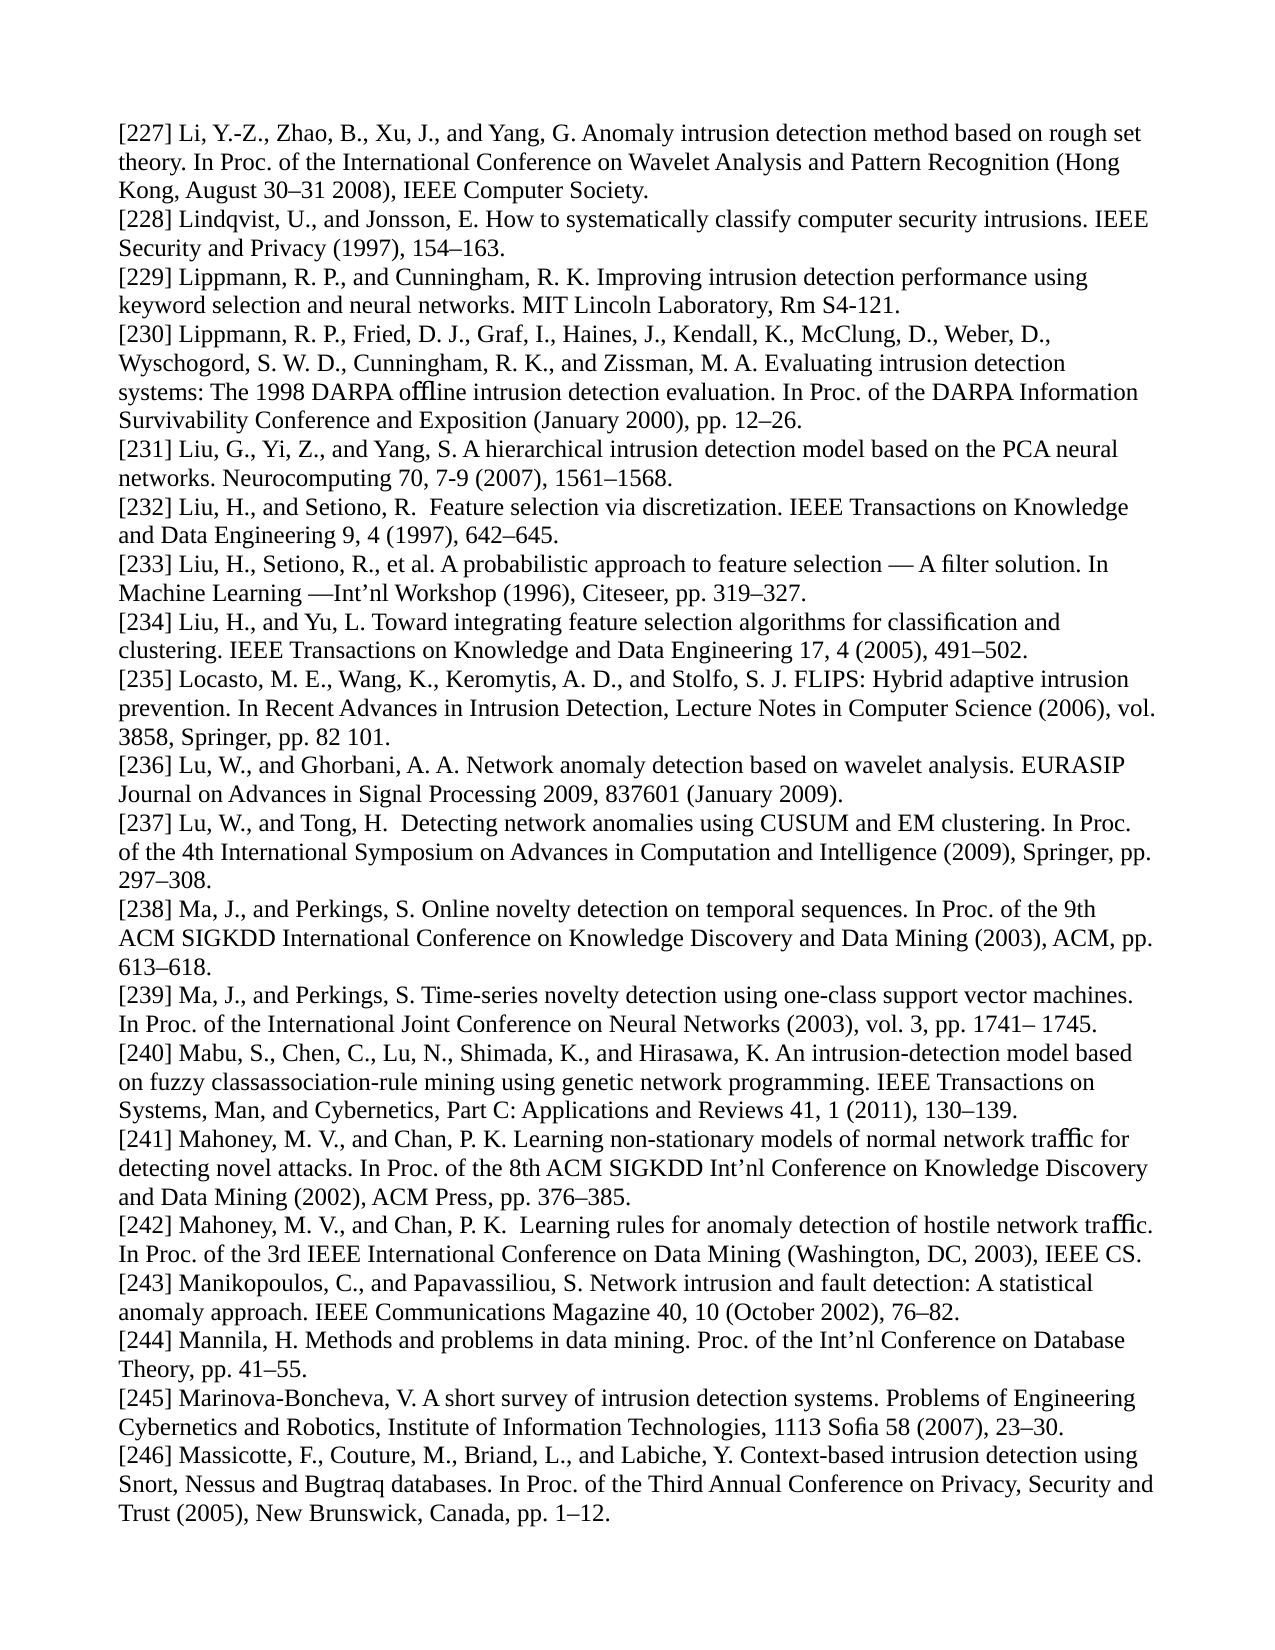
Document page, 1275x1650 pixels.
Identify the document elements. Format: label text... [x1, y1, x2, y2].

text [235] Locasto, M. E., Wang, K., Keromytis, A. D., and Stolfo, S. J. FLIPS: Hybrid adaptive intrusion prevention. In Recent Advances in Intrusion Detection, Lecture Notes in Computer Science (2006), vol. 3858, Springer, pp. 82 101. [118, 664, 1157, 751]
text [242] Mahoney, M. V., and Chan, P. K. Learning rules for anomaly detection of hostile network traﬃc. In Proc. of the 3rd IEEE International Conference on Data Mining (Washington, DC, 2003), IEEE CS. [118, 1211, 1157, 1268]
text [246] Massicotte, F., Couture, M., Briand, L., and Labiche, Y. Context-based intrusion detection using Snort, Nessus and Bugtraq databases. In Proc. of the Third Annual Conference on Privacy, Security and Trust (2005), New Brunswick, Canada, pp. 1–12. [118, 1441, 1157, 1527]
text [245] Marinova-Boncheva, V. A short survey of intrusion detection systems. Problems of Engineering Cybernetics and Robotics, Institute of Information Technologies, 1113 Soﬁa 58 (2007), 23–30. [118, 1383, 1157, 1441]
text [243] Manikopoulos, C., and Papavassiliou, S. Network intrusion and fault detection: A statistical anomaly approach. IEEE Communications Magazine 40, 10 (October 2002), 76–82. [118, 1268, 1157, 1326]
text [236] Lu, W., and Ghorbani, A. A. Network anomaly detection based on wavelet analysis. EURASIP Journal on Advances in Signal Processing 2009, 837601 (January 2009). [118, 751, 1157, 808]
text [237] Lu, W., and Tong, H. Detecting network anomalies using CUSUM and EM clustering. In Proc. of the 4th International Symposium on Advances in Computation and Intelligence (2009), Springer, pp. 297–308. [118, 808, 1157, 894]
text [244] Mannila, H. Methods and problems in data mining. Proc. of the Int’nl Conference on Database Theory, pp. 41–55. [118, 1326, 1157, 1383]
text [229] Lippmann, R. P., and Cunningham, R. K. Improving intrusion detection performance using keyword selection and neural networks. MIT Lincoln Laboratory, Rm S4-121. [118, 262, 1157, 319]
text [232] Liu, H., and Setiono, R. Feature selection via discretization. IEEE Transactions on Knowledge and Data Engineering 9, 4 (1997), 642–645. [118, 492, 1157, 549]
text [231] Liu, G., Yi, Z., and Yang, S. A hierarchical intrusion detection model based on the PCA neural networks. Neurocomputing 70, 7-9 (2007), 1561–1568. [118, 434, 1157, 492]
text [234] Liu, H., and Yu, L. Toward integrating feature selection algorithms for classiﬁcation and clustering. IEEE Transactions on Knowledge and Data Engineering 17, 4 (2005), 491–502. [118, 607, 1157, 664]
text [241] Mahoney, M. V., and Chan, P. K. Learning non-stationary models of normal network traﬃc for detecting novel attacks. In Proc. of the 8th ACM SIGKDD Int’nl Conference on Knowledge Discovery and Data Mining (2002), ACM Press, pp. 376–385. [118, 1124, 1157, 1211]
text [228] Lindqvist, U., and Jonsson, E. How to systematically classify computer security intrusions. IEEE Security and Privacy (1997), 154–163. [118, 204, 1157, 262]
text [239] Ma, J., and Perkings, S. Time-series novelty detection using one-class support vector machines. In Proc. of the International Joint Conference on Neural Networks (2003), vol. 3, pp. 1741– 1745. [118, 981, 1157, 1038]
text [230] Lippmann, R. P., Fried, D. J., Graf, I., Haines, J., Kendall, K., McClung, D., Weber, D., Wyschogord, S. W. D., Cunningham, R. K., and Zissman, M. A. Evaluating intrusion detection systems: The 1998 DARPA oﬄine intrusion detection evaluation. In Proc. of the DARPA Information Survivability Conference and Exposition (January 2000), pp. 12–26. [118, 319, 1157, 434]
text [238] Ma, J., and Perkings, S. Online novelty detection on temporal sequences. In Proc. of the 9th ACM SIGKDD International Conference on Knowledge Discovery and Data Mining (2003), ACM, pp. 613–618. [118, 894, 1157, 981]
text [233] Liu, H., Setiono, R., et al. A probabilistic approach to feature selection — A ﬁlter solution. In Machine Learning —Int’nl Workshop (1996), Citeseer, pp. 319–327. [118, 549, 1157, 607]
text [240] Mabu, S., Chen, C., Lu, N., Shimada, K., and Hirasawa, K. An intrusion-detection model based on fuzzy classassociation-rule mining using genetic network programming. IEEE Transactions on Systems, Man, and Cybernetics, Part C: Applications and Reviews 41, 1 (2011), 130–139. [118, 1038, 1157, 1124]
text [227] Li, Y.-Z., Zhao, B., Xu, J., and Yang, G. Anomaly intrusion detection method based on rough set theory. In Proc. of the International Conference on Wavelet Analysis and Pattern Recognition (Hong Kong, August 30–31 2008), IEEE Computer Society. [118, 118, 1157, 204]
